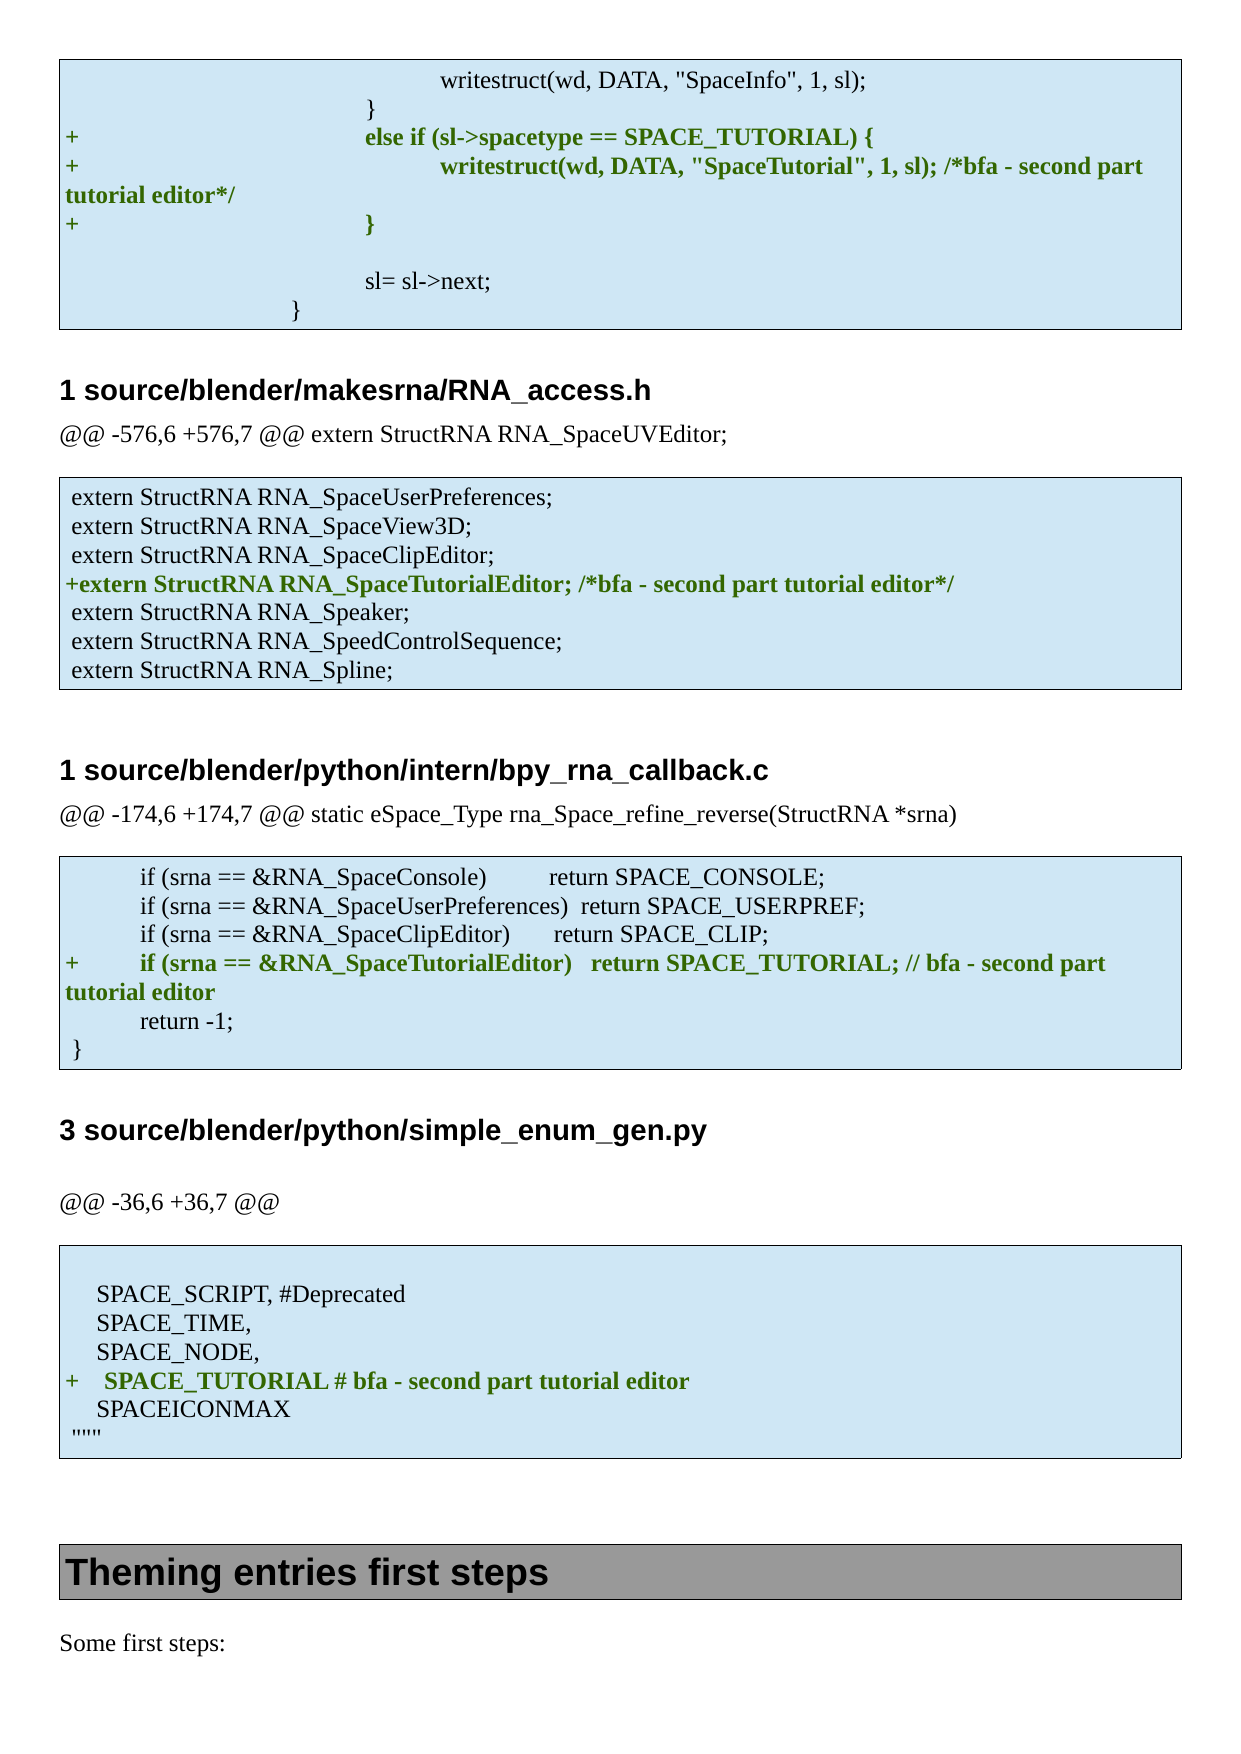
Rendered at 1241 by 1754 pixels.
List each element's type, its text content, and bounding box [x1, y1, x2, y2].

text @@ -36,6 +36,7 @@ [59, 1187, 1181, 1216]
table_header SPACE_SCRIPT, #Deprecated SPACE_TIME, SPACE_NODE, + SPACE_TUTORIAL # bfa - second part tutorial editor SPACEICONMAX """ [60, 1246, 1181, 1458]
table_header writestruct(wd, DATA, "SpaceInfo", 1, sl); } + else if (sl->spacetype == SPACE_TUTORIAL) { + writestruct(wd, DATA, "SpaceTutorial", 1, sl); /*bfa - second part tutorial editor*/ + } sl= sl->next; } [60, 60, 1181, 329]
text Some first steps: [59, 1628, 1181, 1657]
table_header Theming entries first steps [60, 1545, 1181, 1599]
text @@ -576,6 +576,7 @@ extern StructRNA RNA_SpaceUVEditor; [59, 419, 1181, 448]
subtitle 1 source/blender/python/intern/bpy_rna_callback.c [59, 752, 1181, 786]
table_header if (srna == &RNA_SpaceConsole) return SPACE_CONSOLE; if (srna == &RNA_SpaceUserPreferences) return SPACE_USERPREF; if (srna == &RNA_SpaceClipEditor) return SPACE_CLIP; + if (srna == &RNA_SpaceTutorialEditor) return SPACE_TUTORIAL; // bfa - second part tutorial editor return -1; } [60, 857, 1181, 1069]
text @@ -174,6 +174,7 @@ static eSpace_Type rna_Space_refine_reverse(StructRNA *srna) [59, 799, 1181, 827]
subtitle 1 source/blender/makesrna/RNA_access.h [59, 373, 1181, 407]
subtitle 3 source/blender/python/simple_enum_gen.py [59, 1112, 1181, 1146]
table_header extern StructRNA RNA_SpaceUserPreferences; extern StructRNA RNA_SpaceView3D; extern StructRNA RNA_SpaceClipEditor; +extern StructRNA RNA_SpaceTutorialEditor; /*bfa - second part tutorial editor*/ extern StructRNA RNA_Speaker; extern StructRNA RNA_SpeedControlSequence; extern StructRNA RNA_Spline; [60, 478, 1181, 689]
